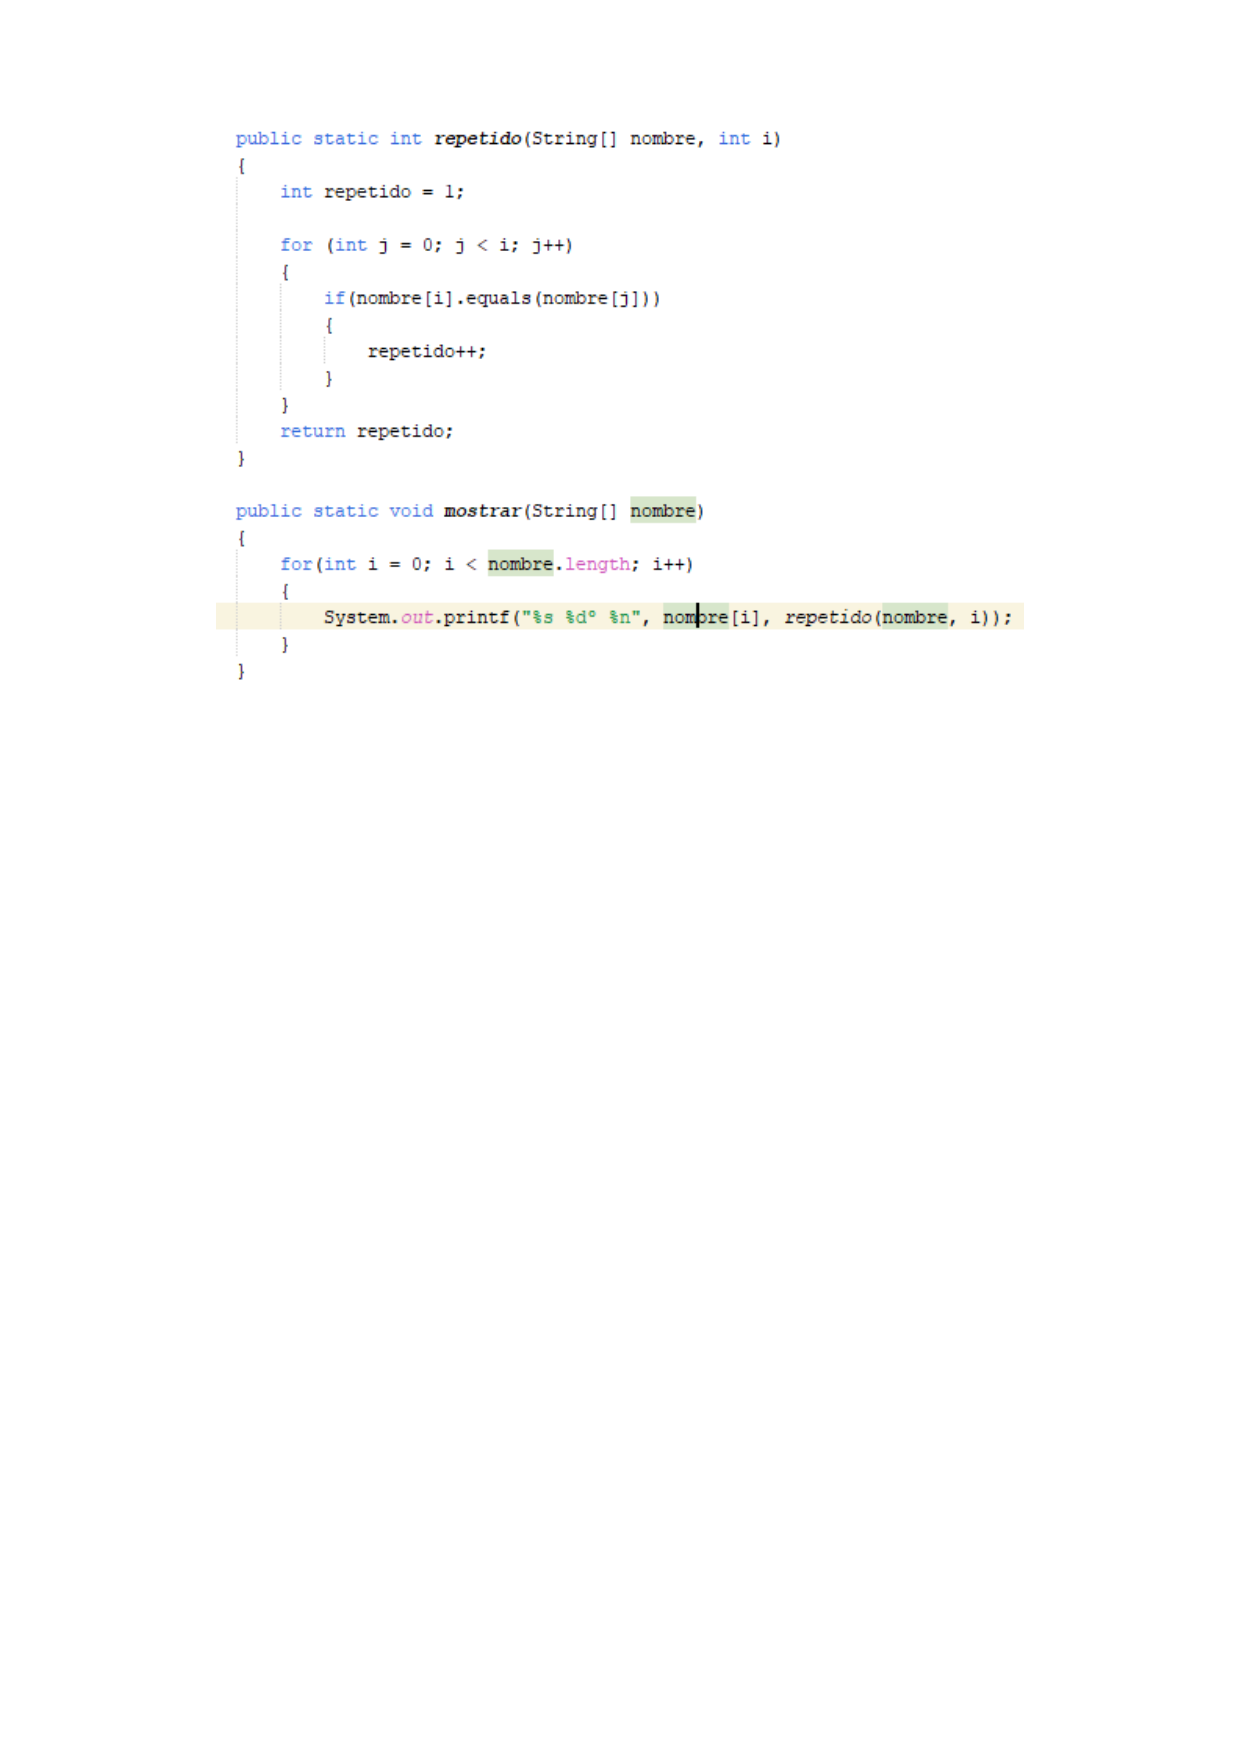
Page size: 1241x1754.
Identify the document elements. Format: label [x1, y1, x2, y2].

picture [216, 118, 1024, 686]
